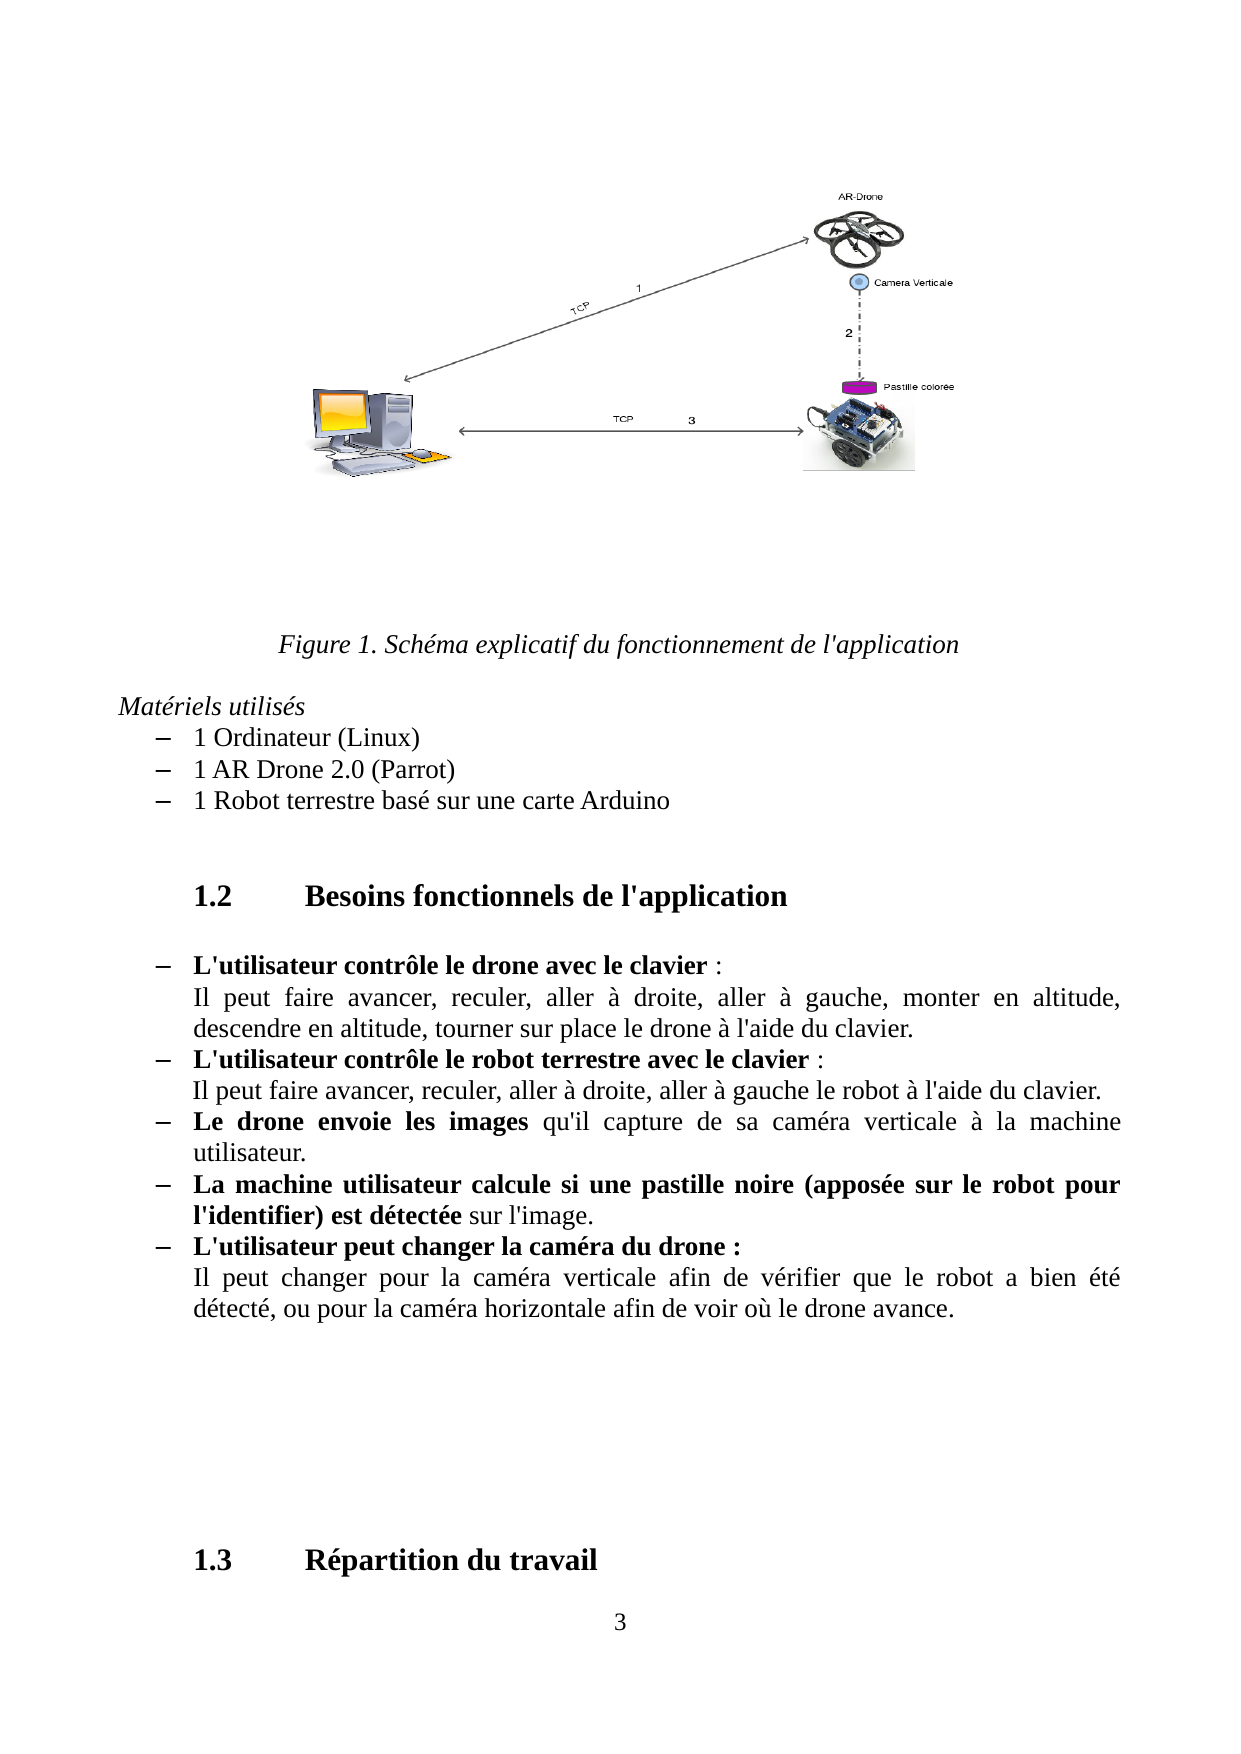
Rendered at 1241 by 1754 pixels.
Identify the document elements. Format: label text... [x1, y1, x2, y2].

list 1 Robot terrestre basé sur une carte Arduino [156, 784, 1122, 815]
list Il peut faire avancer, reculer, aller à droite, aller à gauche, monter en altitude, descendre en altitude, tourner sur place le drone à l'aide du clavier. [156, 981, 1122, 1043]
list 1 Ordinateur (Linux) [156, 721, 1122, 753]
text Figure 1. Schéma explicatif du fonctionnement de l'application [118, 118, 1122, 659]
text Il peut faire avancer, reculer, aller à droite, aller à gauche le robot à l'aide du clavier. [118, 1074, 1122, 1105]
list L'utilisateur peut changer la caméra du drone : [156, 1230, 1122, 1261]
text Matériels utilisés [118, 690, 1122, 721]
list La machine utilisateur calcule si une pastille noire (apposée sur le robot pour l'identifier) est détectée sur l'image. [156, 1168, 1122, 1230]
list L'utilisateur contrôle le robot terrestre avec le clavier : [156, 1043, 1122, 1074]
list L'utilisateur contrôle le drone avec le clavier : [156, 949, 1122, 981]
list 1 AR Drone 2.0 (Parrot) [156, 753, 1122, 784]
picture [241, 118, 999, 628]
list Il peut changer pour la caméra verticale afin de vérifier que le robot a bien été détecté, ou pour la caméra horizontale afin de voir où le drone avance. [156, 1261, 1122, 1324]
list Le drone envoie les images qu'il capture de sa caméra verticale à la machine utilisateur. [156, 1105, 1122, 1168]
list Répartition du travail [193, 1542, 1122, 1578]
list Besoins fonctionnels de l'application [193, 877, 1122, 913]
